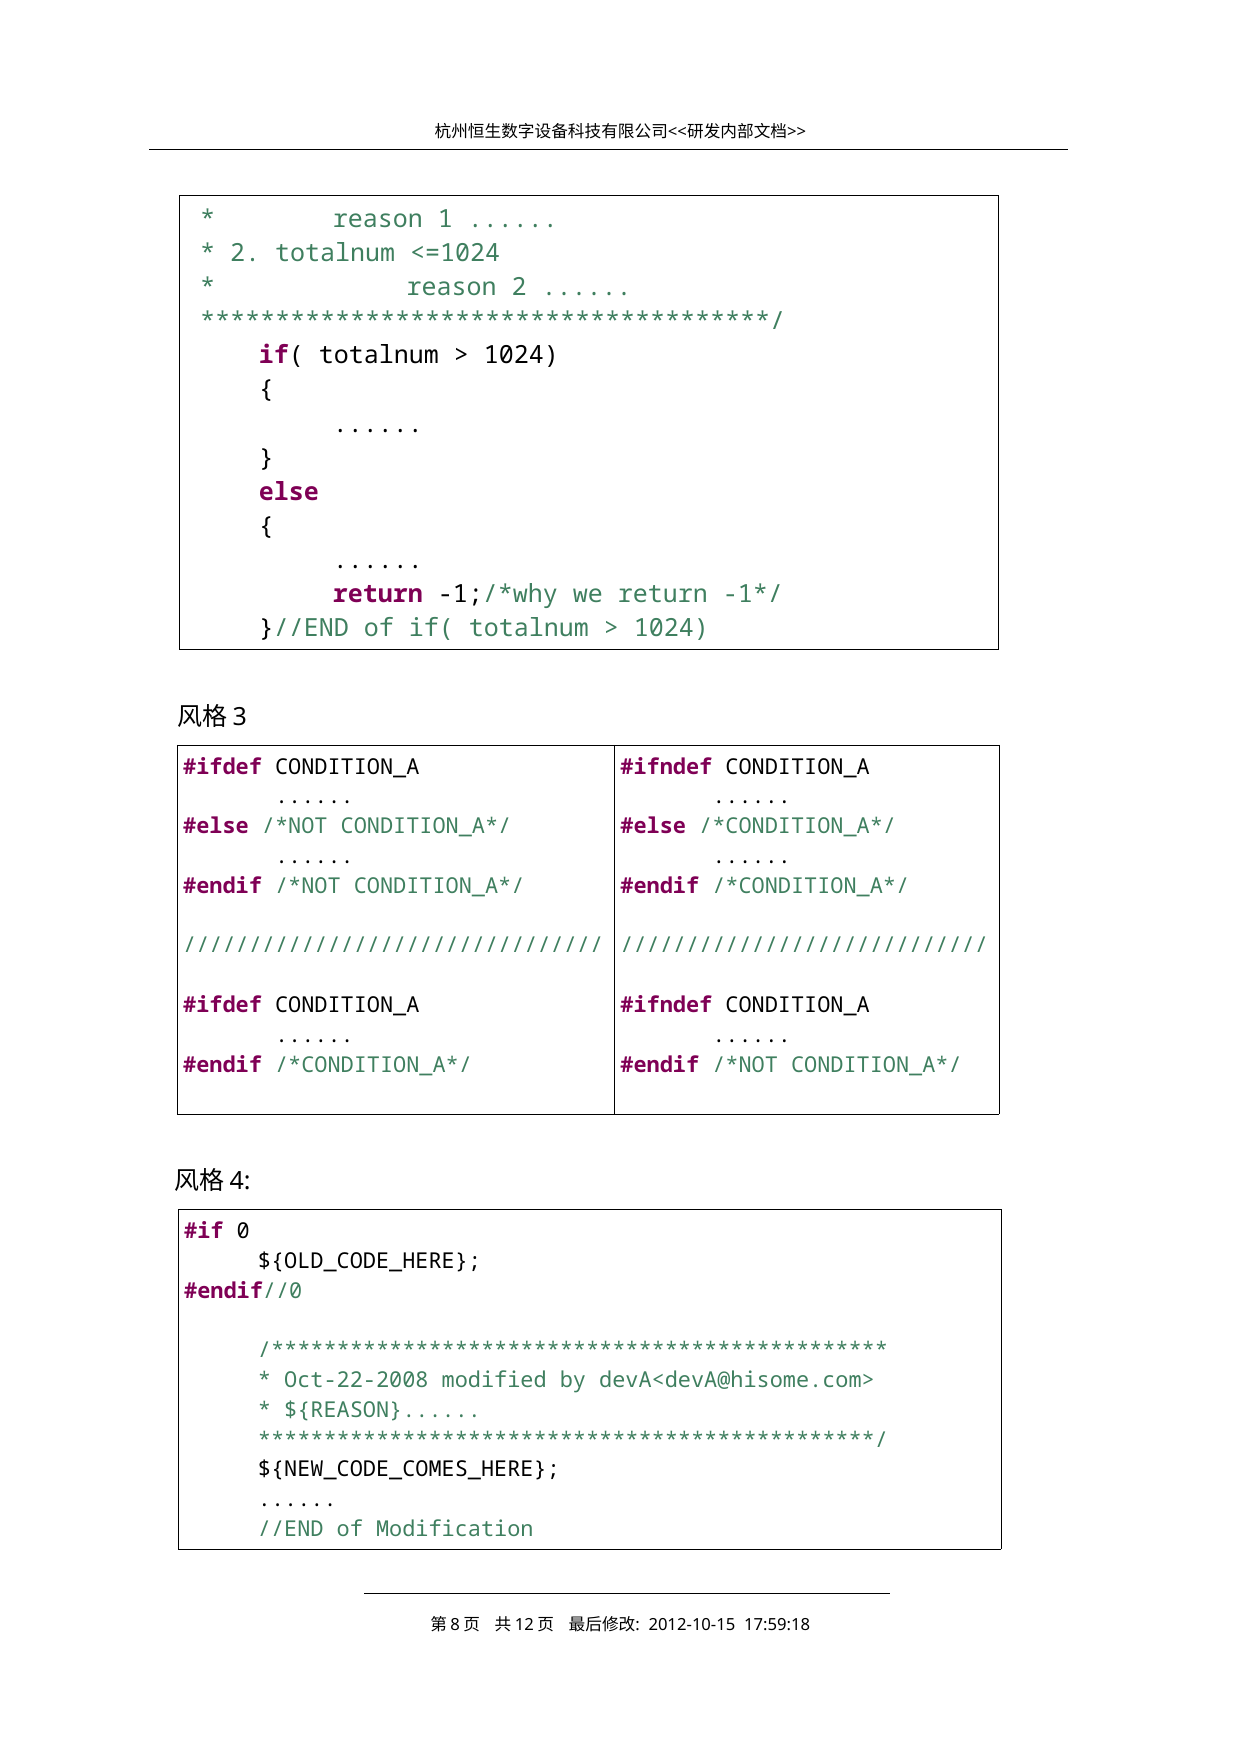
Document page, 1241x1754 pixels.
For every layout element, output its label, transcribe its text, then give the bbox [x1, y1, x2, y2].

text 风格3 [118, 696, 1122, 732]
table_header #if 0 ${OLD_CODE_HERE}; #endif//0 /*********************************************** * Oct-22-2008 modified by devA<devA@hisome.com> * ${REASON}...... ***********************************************/ ${NEW_CODE_COMES_HERE}; ...... //END of Modification [179, 1210, 1001, 1548]
text 风格4: [118, 1161, 1122, 1197]
table_header #ifdef CONDITION_A ...... #else /*NOT CONDITION_A*/ ...... #endif /*NOT CONDITION_A*/ //////////////////////////////// #ifdef CONDITION_A ...... #endif /*CONDITION_A*/ [178, 746, 614, 1114]
table_header #ifndef CONDITION_A ...... #else /*CONDITION_A*/ ...... #endif /*CONDITION_A*/ //////////////////////////// #ifndef CONDITION_A ...... #endif /*NOT CONDITION_A*/ [615, 746, 999, 1114]
table_header * reason 1 ...... * 2. totalnum <=1024 * reason 2 ...... **************************************/ if( totalnum > 1024) { ...... } else { ...... return -1;/*why we return -1*/ }//END of if( totalnum > 1024) [180, 196, 998, 649]
